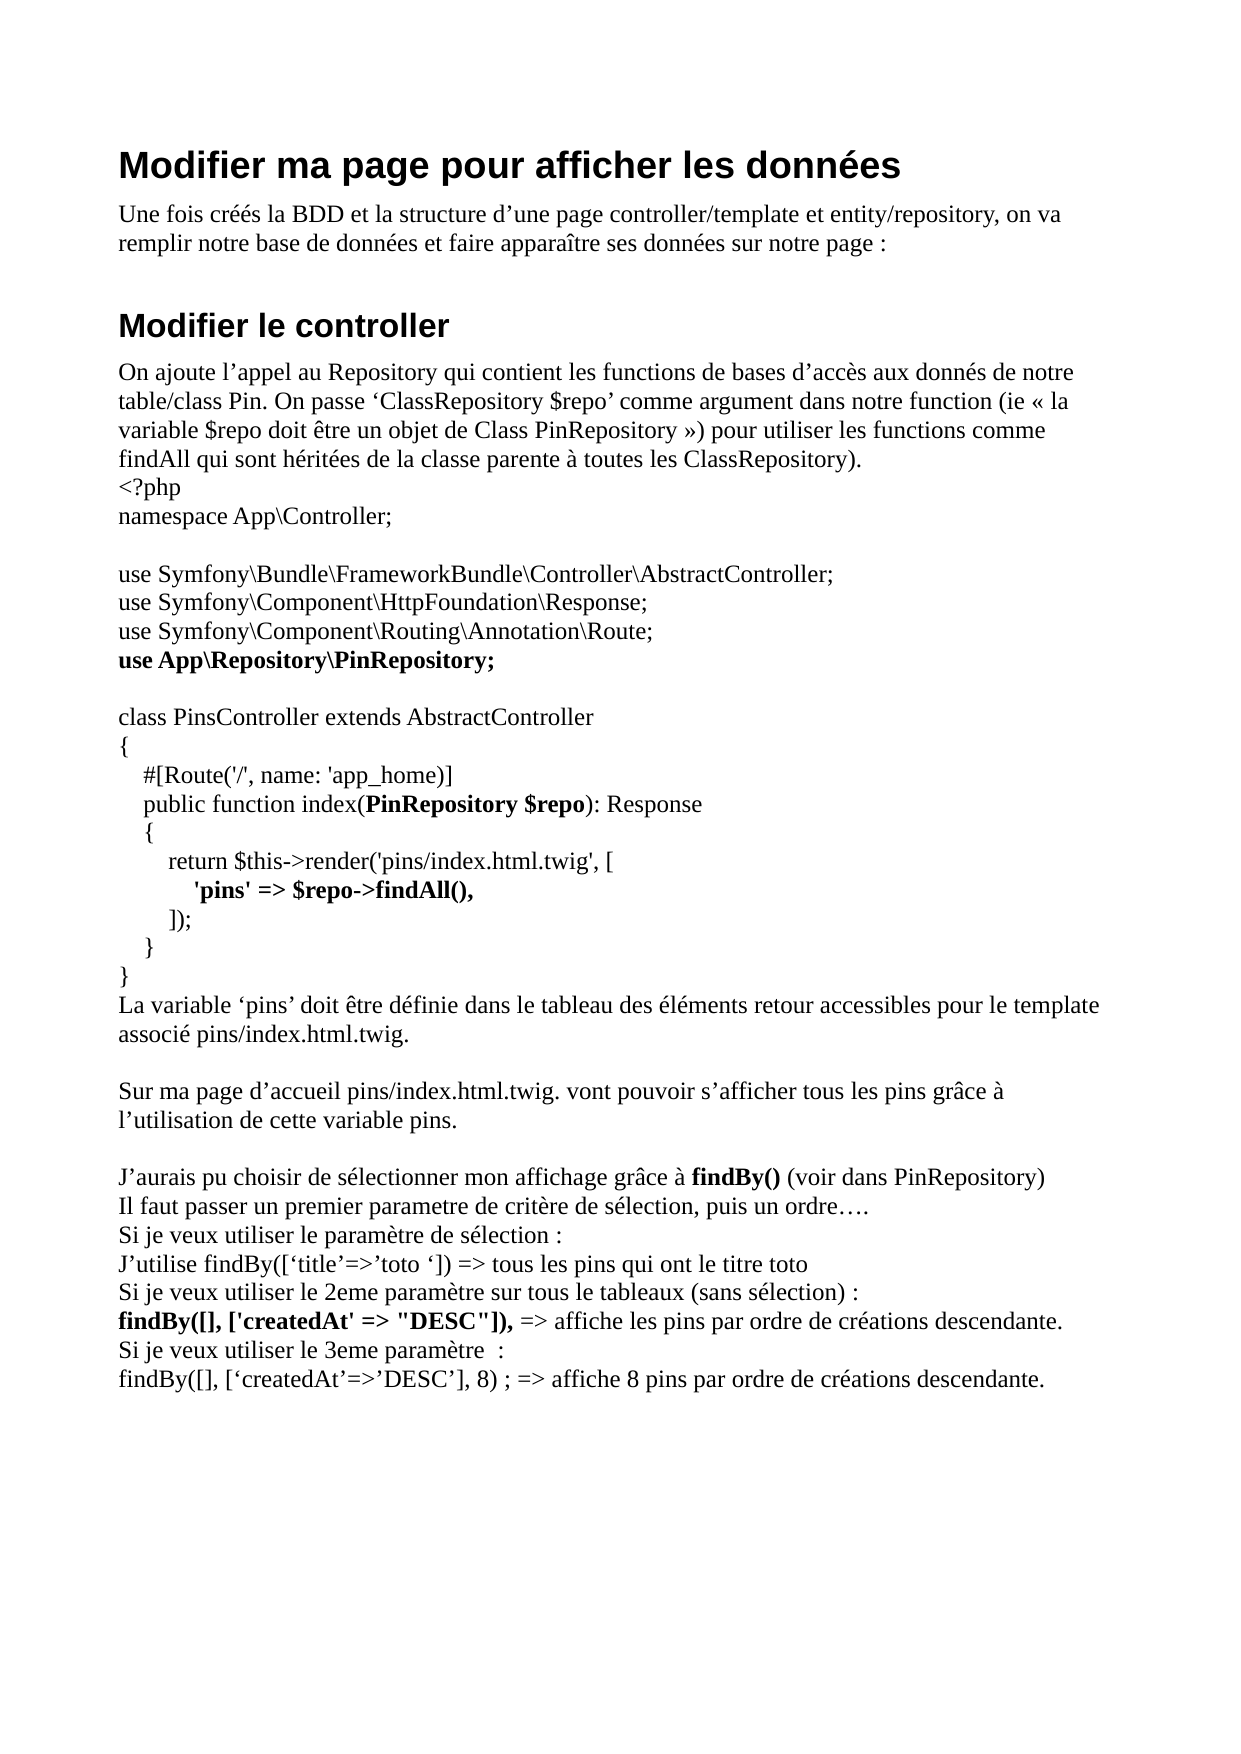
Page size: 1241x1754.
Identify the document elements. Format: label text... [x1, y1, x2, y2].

text use Symfony\Component\Routing\Annotation\Route; [118, 616, 1122, 645]
text { [118, 817, 1122, 846]
subtitle Modifier le controller [118, 306, 1122, 345]
text On ajoute l’appel au Repository qui contient les functions de bases d’accès aux donnés de notre table/class Pin. On passe ‘ClassRepository $repo’ comme argument dans notre function (ie « la variable $repo doit être un objet de Class PinRepository ») pour utiliser les functions comme findAll qui sont héritées de la classe parente à toutes les ClassRepository). [118, 357, 1122, 472]
text J’aurais pu choisir de sélectionner mon affichage grâce à findBy() (voir dans PinRepository) Il faut passer un premier parametre de critère de sélection, puis un ordre…. Si je veux utiliser le paramètre de sélection : [118, 1162, 1122, 1249]
text 'pins' => $repo->findAll(), [118, 875, 1122, 904]
text Si je veux utiliser le 3eme paramètre : [118, 1335, 1122, 1364]
text namespace App\Controller; [118, 501, 1122, 530]
text use App\Repository\PinRepository; [118, 645, 1122, 674]
text Une fois créés la BDD et la structure d’une page controller/template et entity/repository, on va remplir notre base de données et faire apparaître ses données sur notre page : [118, 199, 1122, 257]
text <?php [118, 472, 1122, 501]
text } [118, 961, 1122, 990]
text use Symfony\Bundle\FrameworkBundle\Controller\AbstractController; [118, 559, 1122, 587]
text public function index(PinRepository $repo): Response [118, 789, 1122, 817]
text Sur ma page d’accueil pins/index.html.twig. vont pouvoir s’afficher tous les pins grâce à l’utilisation de cette variable pins. [118, 1076, 1122, 1134]
text return $this->render('pins/index.html.twig', [ [118, 846, 1122, 875]
subtitle Modifier ma page pour afficher les données [118, 143, 1122, 187]
text use Symfony\Component\HttpFoundation\Response; [118, 587, 1122, 616]
text J’utilise findBy([‘title’=>’toto ‘]) => tous les pins qui ont le titre toto [118, 1249, 1122, 1277]
text } [118, 932, 1122, 961]
text #[Route('/', name: 'app_home)] [118, 760, 1122, 789]
text Si je veux utiliser le 2eme paramètre sur tous le tableaux (sans sélection) : [118, 1277, 1122, 1306]
text findBy([], ['createdAt' => "DESC"]), => affiche les pins par ordre de créations descendante. [118, 1306, 1122, 1335]
text La variable ‘pins’ doit être définie dans le tableau des éléments retour accessibles pour le template associé pins/index.html.twig. [118, 990, 1122, 1047]
text class PinsController extends AbstractController [118, 702, 1122, 731]
text ]); [118, 904, 1122, 932]
text findBy([], [‘createdAt’=>’DESC’], 8) ; => affiche 8 pins par ordre de créations descendante. [118, 1364, 1122, 1392]
text { [118, 731, 1122, 760]
